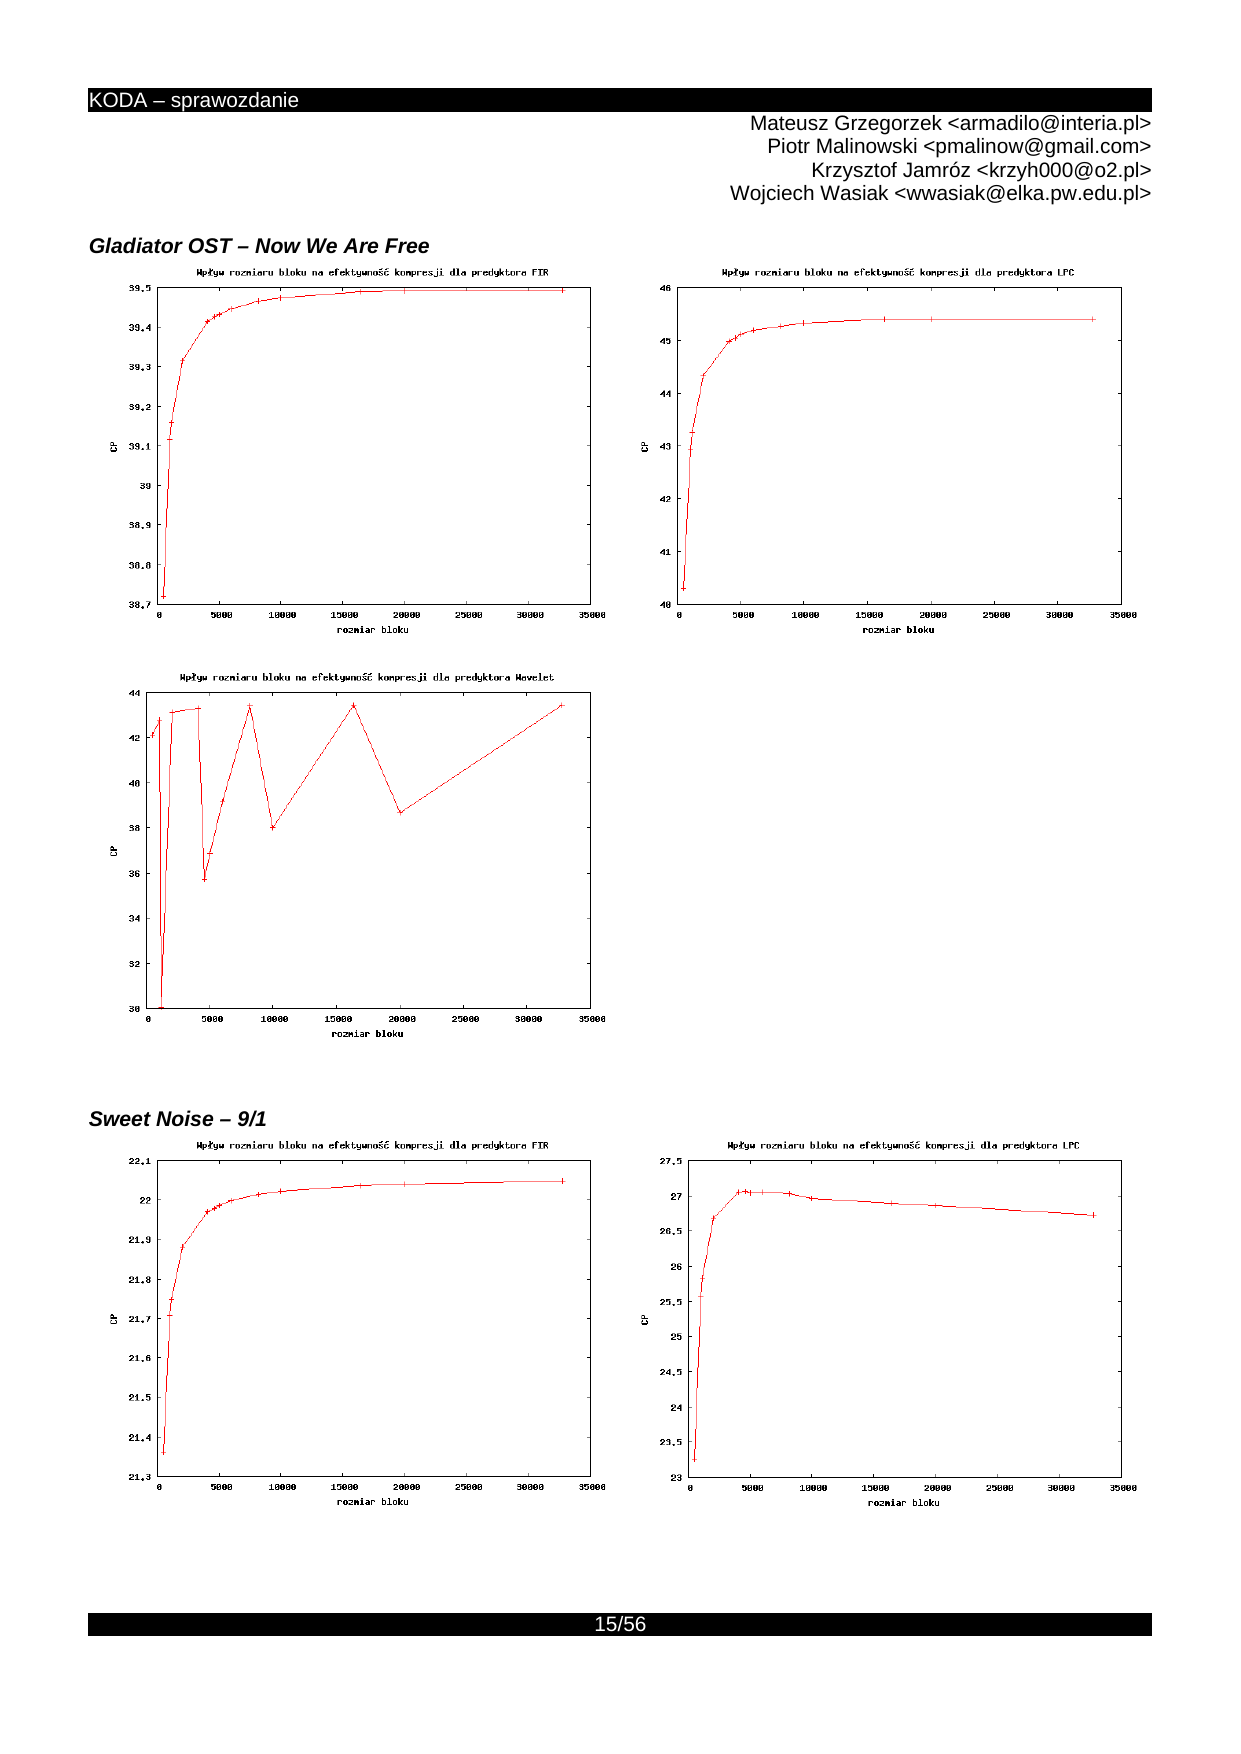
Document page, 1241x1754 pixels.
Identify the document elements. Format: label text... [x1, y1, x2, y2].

table_cell [89, 662, 620, 1067]
picture [635, 1130, 1137, 1508]
table_header [89, 1131, 620, 1535]
table_header [89, 258, 620, 662]
picture [103, 1130, 606, 1507]
table_cell [620, 662, 1152, 1067]
subtitle Sweet Noise – 9/1 [88, 1107, 1152, 1131]
table_header [620, 258, 1152, 662]
picture [103, 662, 606, 1039]
picture [103, 257, 606, 635]
picture [635, 257, 1137, 635]
table_header [620, 1131, 1152, 1535]
subtitle Gladiator OST – Now We Are Free [88, 234, 1152, 258]
